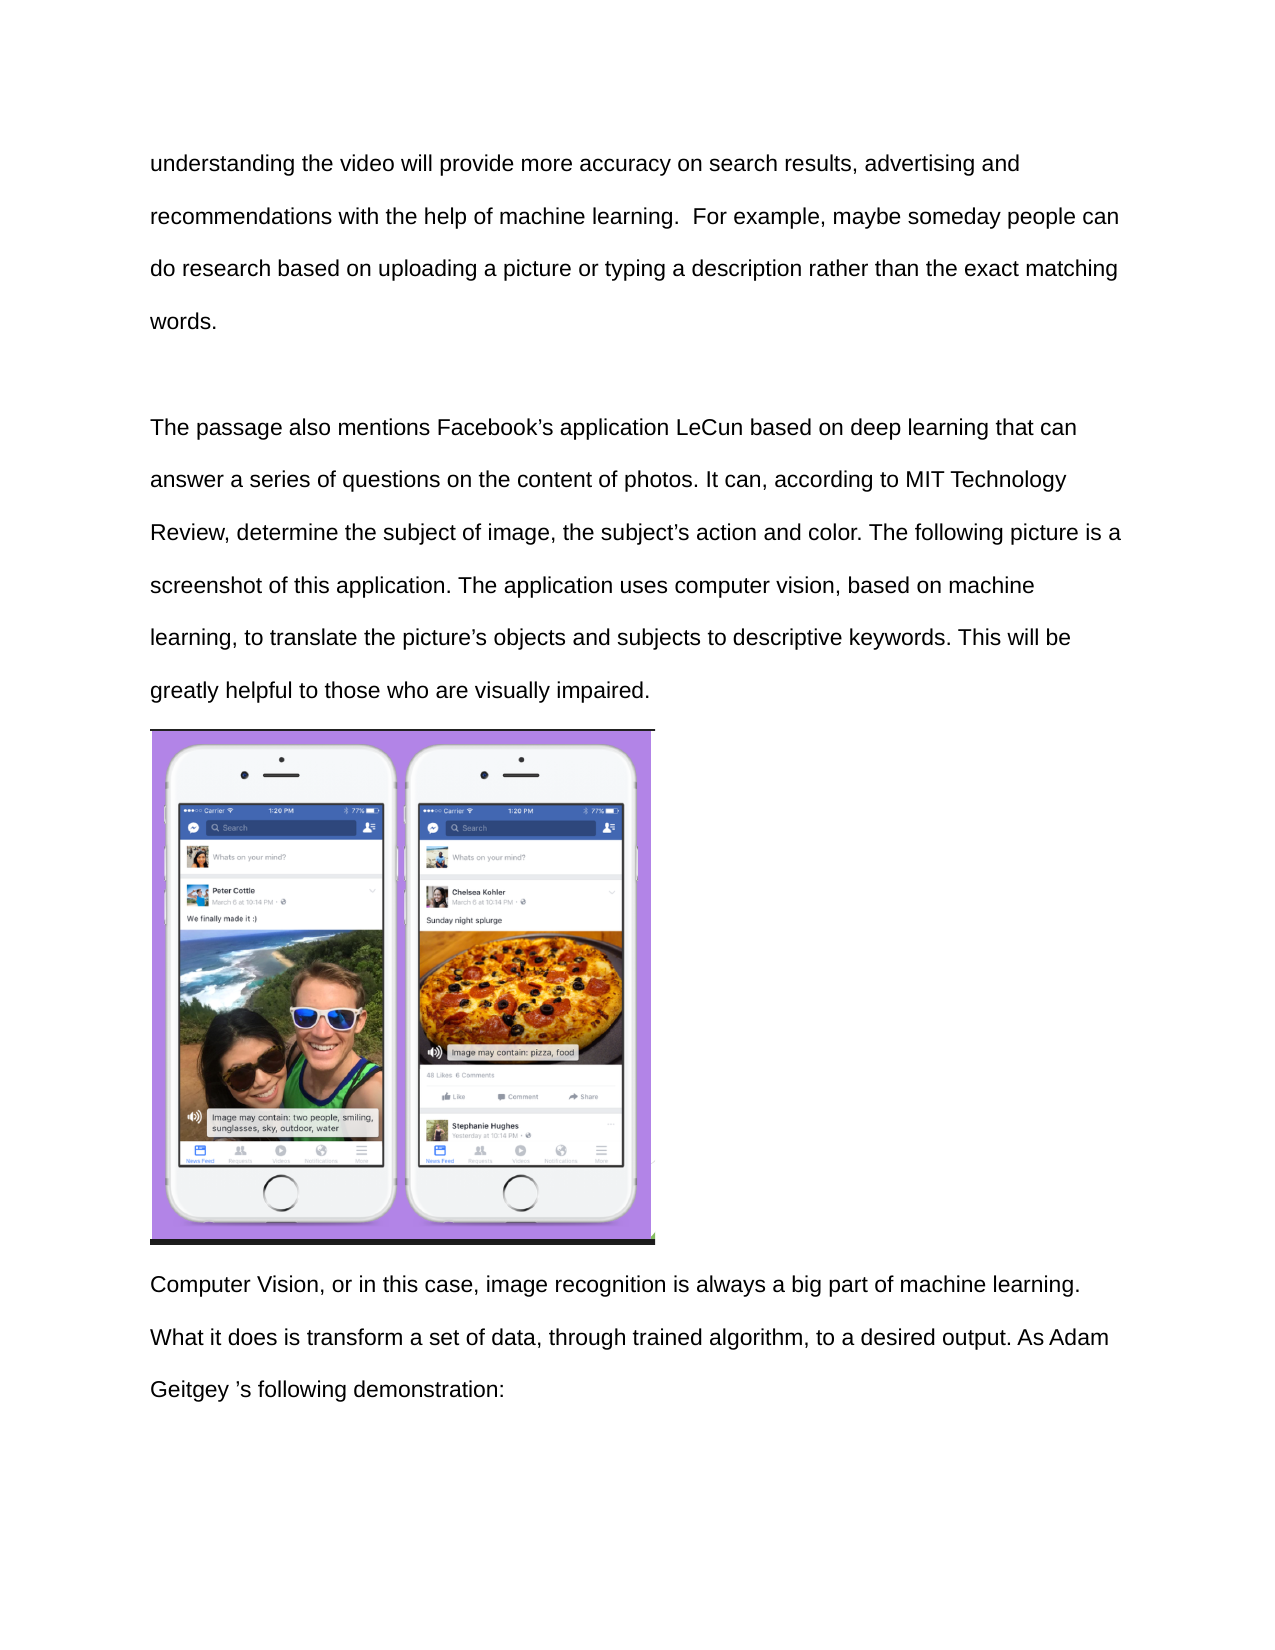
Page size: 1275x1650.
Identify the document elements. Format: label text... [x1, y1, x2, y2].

picture [150, 729, 656, 1245]
text The passage also mentions Facebook’s application LeCun based on deep learning that can answer a series of questions on the content of photos. It can, according to MIT Technology Review, determine the subject of image, the subject’s action and color. The following picture is a screenshot of this application. The application uses computer vision, based on machine learning, to translate the picture’s objects and subjects to descriptive keywords. This will be greatly helpful to those who are visually impaired. [150, 413, 1125, 703]
text Computer Vision, or in this case, image recognition is always a big part of machine learning. What it does is transform a set of data, through trained algorithm, to a desired output. As Adam Geitgey ’s following demonstration: [150, 1271, 1125, 1403]
text understanding the video will provide more accuracy on search results, advertising and recommendations with the help of machine learning. For example, maybe someday people can do research based on uploading a picture or typing a description rather than the exact matching words. [150, 150, 1125, 334]
